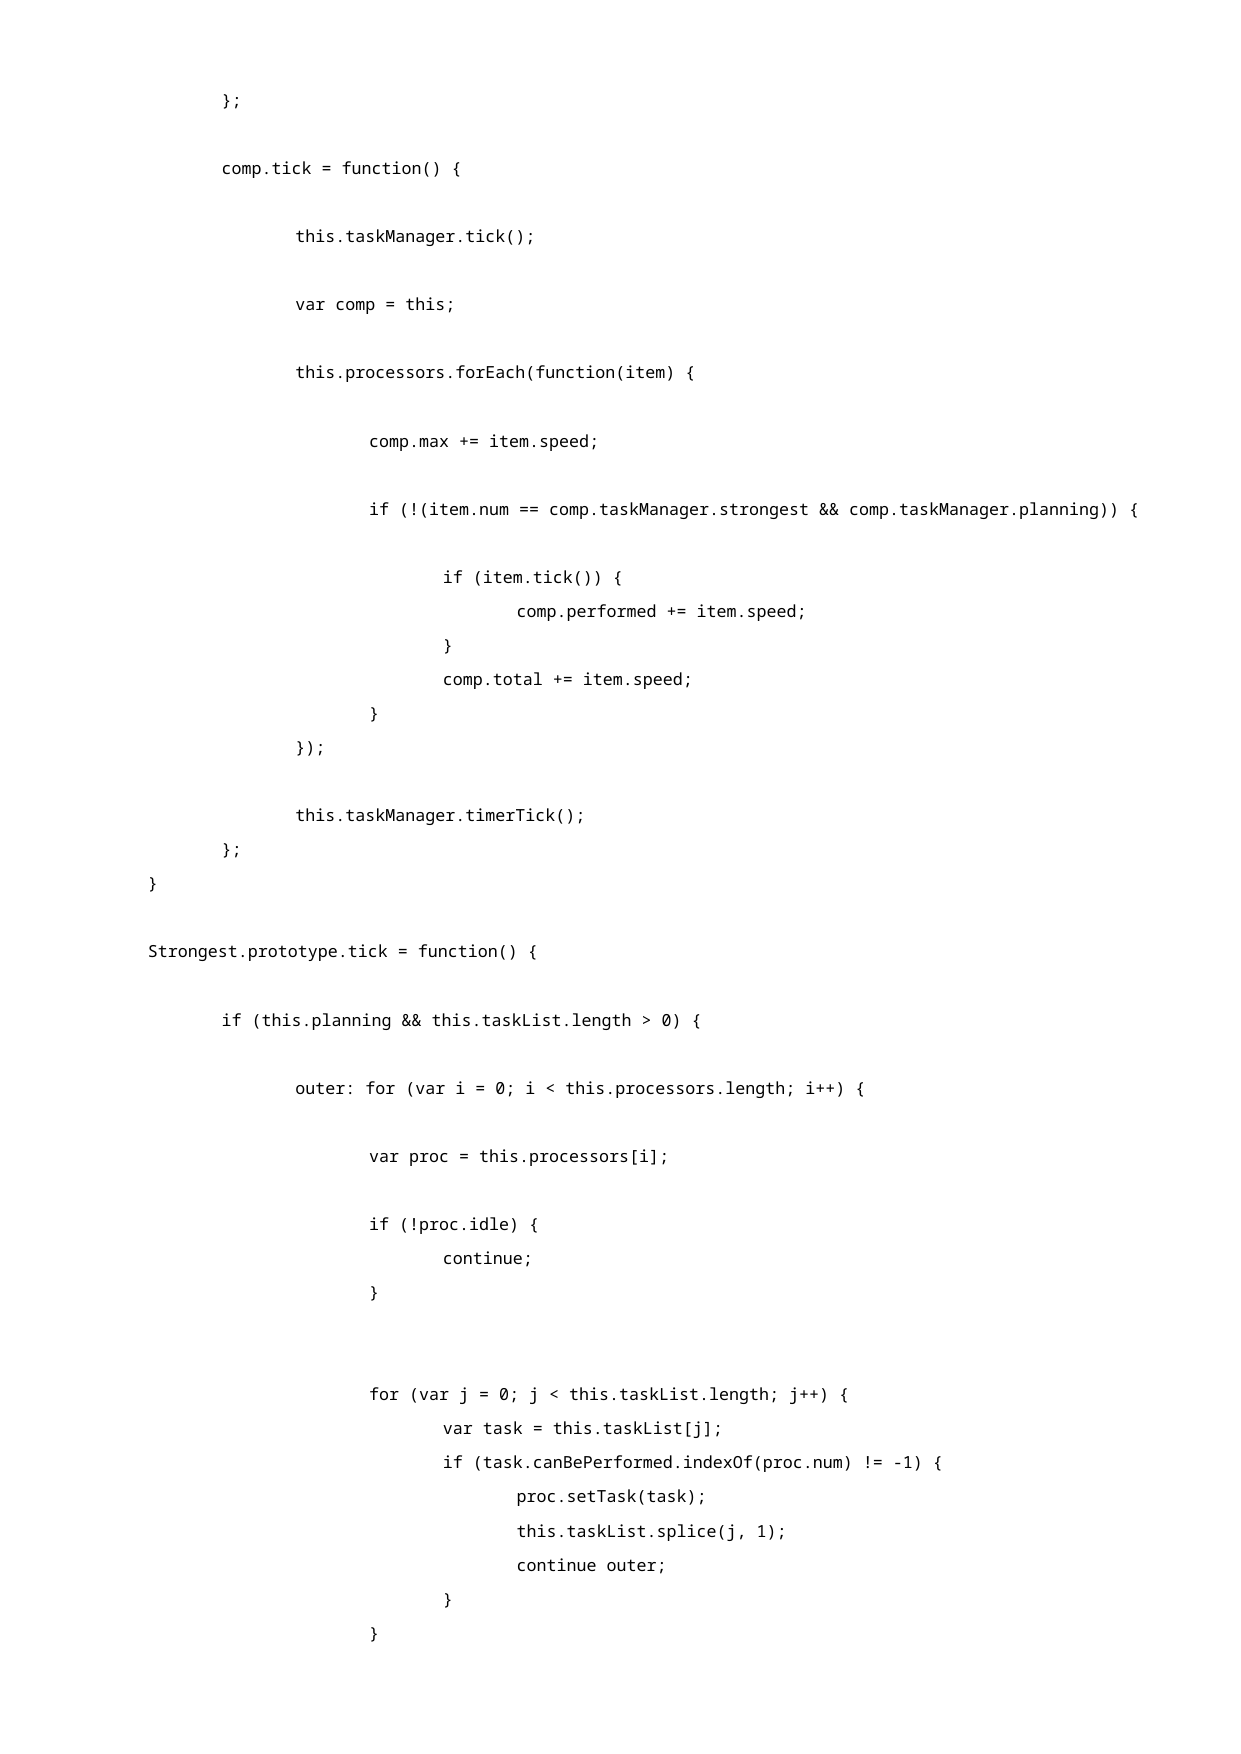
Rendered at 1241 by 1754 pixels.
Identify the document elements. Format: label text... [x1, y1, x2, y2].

text }; comp.tick = function() { this.taskManager.tick(); var comp = this; this.processors.forEach(function(item) { comp.max += item.speed; if (!(item.num == comp.taskManager.strongest && comp.taskManager.planning)) { if (item.tick()) { comp.performed += item.speed; } comp.total += item.speed; } }); this.taskManager.timerTick(); }; } Strongest.prototype.tick = function() { if (this.planning && this.taskList.length > 0) { outer: for (var i = 0; i < this.processors.length; i++) { var proc = this.processors[i]; if (!proc.idle) { continue; } [148, 88, 1152, 1372]
text for (var j = 0; j < this.taskList.length; j++) { var task = this.taskList[j]; if (task.canBePerformed.indexOf(proc.num) != -1) { proc.setTask(task); this.taskList.splice(j, 1); continue outer; } } [148, 1383, 1152, 1644]
